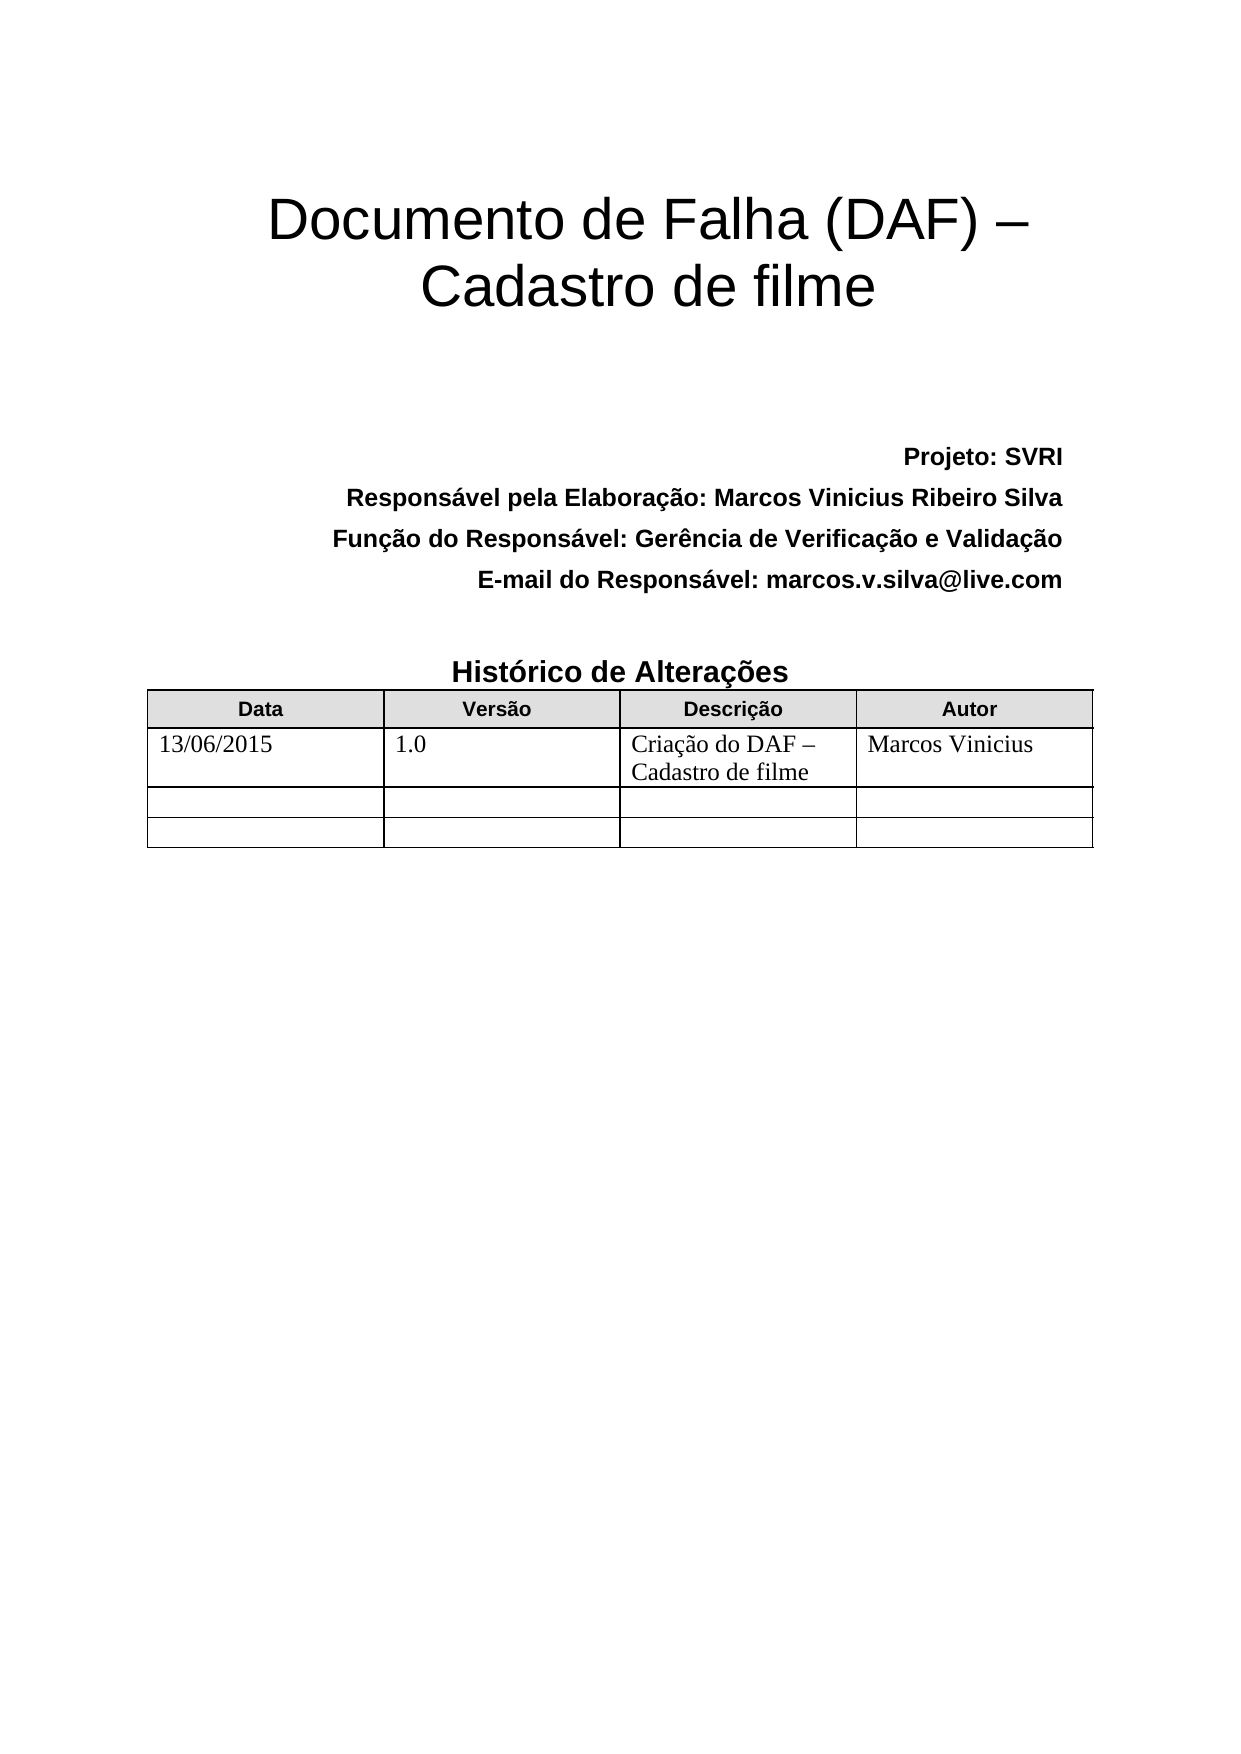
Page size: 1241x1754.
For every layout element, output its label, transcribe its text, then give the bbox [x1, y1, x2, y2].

table_cell [621, 788, 856, 816]
table_cell [857, 818, 1092, 847]
table_header Descrição [621, 691, 856, 727]
table_cell [857, 788, 1092, 816]
table_cell [148, 818, 383, 847]
text Função do Responsável: Gerência de Verificação e Validação [177, 524, 1063, 553]
table_cell Marcos Vinicius [857, 729, 1092, 786]
table_cell Criação do DAF – Cadastro de filme [621, 729, 856, 786]
table_cell [385, 788, 619, 816]
table_header Data [148, 691, 383, 727]
text E-mail do Responsável: marcos.v.silva@live.com [177, 566, 1063, 594]
table_cell [385, 818, 619, 847]
table_header Autor [857, 691, 1092, 727]
text Histórico de Alterações [177, 654, 1063, 689]
text Projeto: SVRI [177, 442, 1063, 471]
text Responsável pela Elaboração: Marcos Vinicius Ribeiro Silva [177, 483, 1063, 512]
table_cell [148, 788, 383, 816]
table_cell [621, 818, 856, 847]
table_header Versão [385, 691, 619, 727]
table_cell 1.0 [385, 729, 619, 786]
text Documento de Falha (DAF) – Cadastro de filme [177, 185, 1119, 319]
table_cell 13/06/2015 [148, 729, 383, 786]
